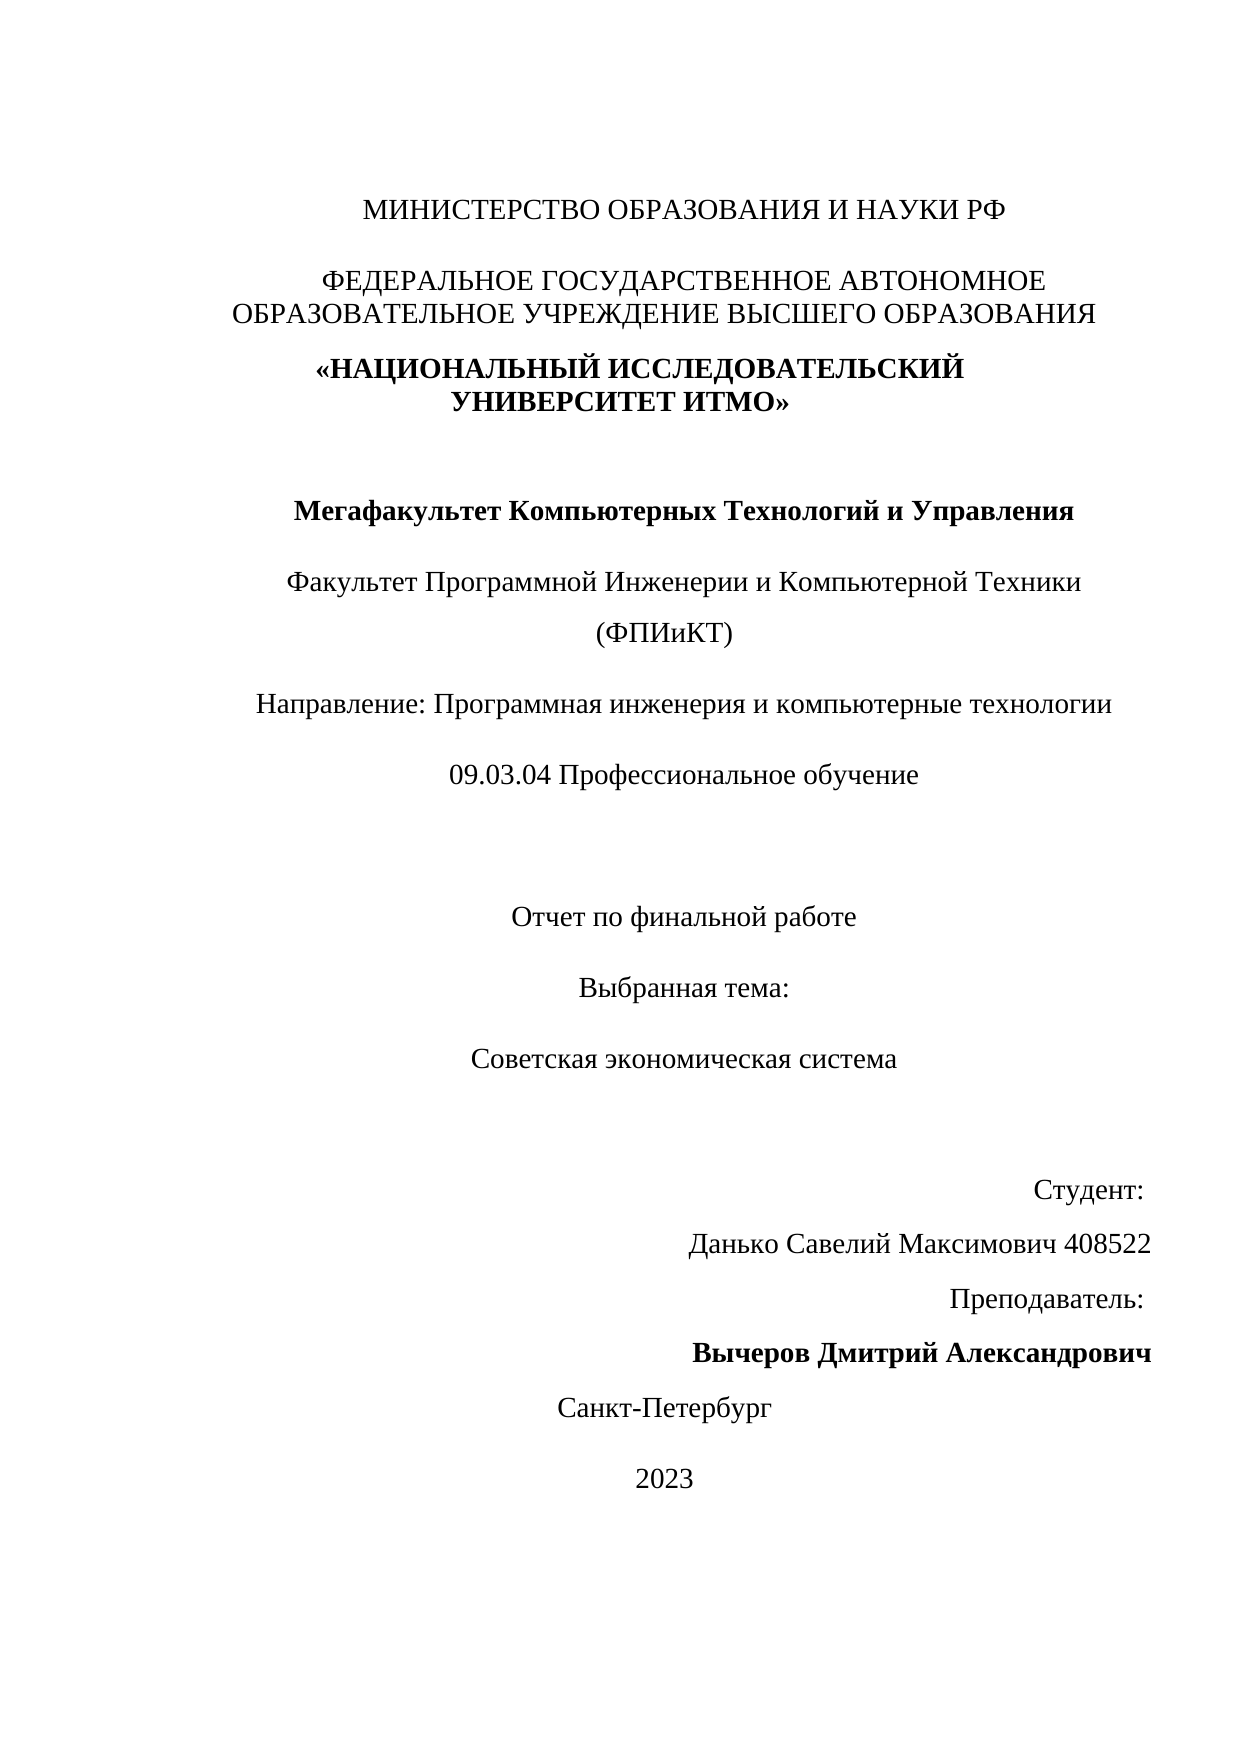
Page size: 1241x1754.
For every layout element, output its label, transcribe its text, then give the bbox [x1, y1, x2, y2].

text Студент: [177, 1172, 1152, 1206]
text Вычеров Дмитрий Александрович [177, 1335, 1152, 1369]
text МИНИСТЕРСТВО ОБРАЗОВАНИЯ И НАУКИ РФ [177, 192, 1152, 226]
text Факультет Программной Инженерии и Компьютерной Техники (ФПИиКТ) [177, 564, 1152, 648]
text «НАЦИОНАЛЬНЫЙ ИССЛЕДОВАТЕЛЬСКИЙ УНИВЕРСИТЕТ ИТМО» [177, 351, 1063, 418]
text Выбранная тема: [177, 971, 1152, 1004]
text Санкт-Петербург [177, 1390, 1152, 1423]
text ФЕДЕРАЛЬНОЕ ГОСУДАРСТВЕННОЕ АВТОНОМНОЕ ОБРАЗОВАТЕЛЬНОЕ УЧРЕЖДЕНИЕ ВЫСШЕГО ОБРАЗОВАНИЯ [177, 263, 1152, 330]
text Мегафакультет Компьютерных Технологий и Управления [177, 493, 1152, 527]
text Преподаватель: [177, 1281, 1152, 1314]
text 09.03.04 Профессиональное обучение [177, 757, 1152, 791]
text Направление: Программная инженерия и компьютерные технологии [177, 686, 1152, 719]
text Данько Савелий Максимович 408522 [177, 1227, 1152, 1260]
text Отчет по финальной работе [177, 899, 1152, 933]
text 2023 [177, 1461, 1152, 1494]
text Советская экономическая система [177, 1042, 1152, 1075]
